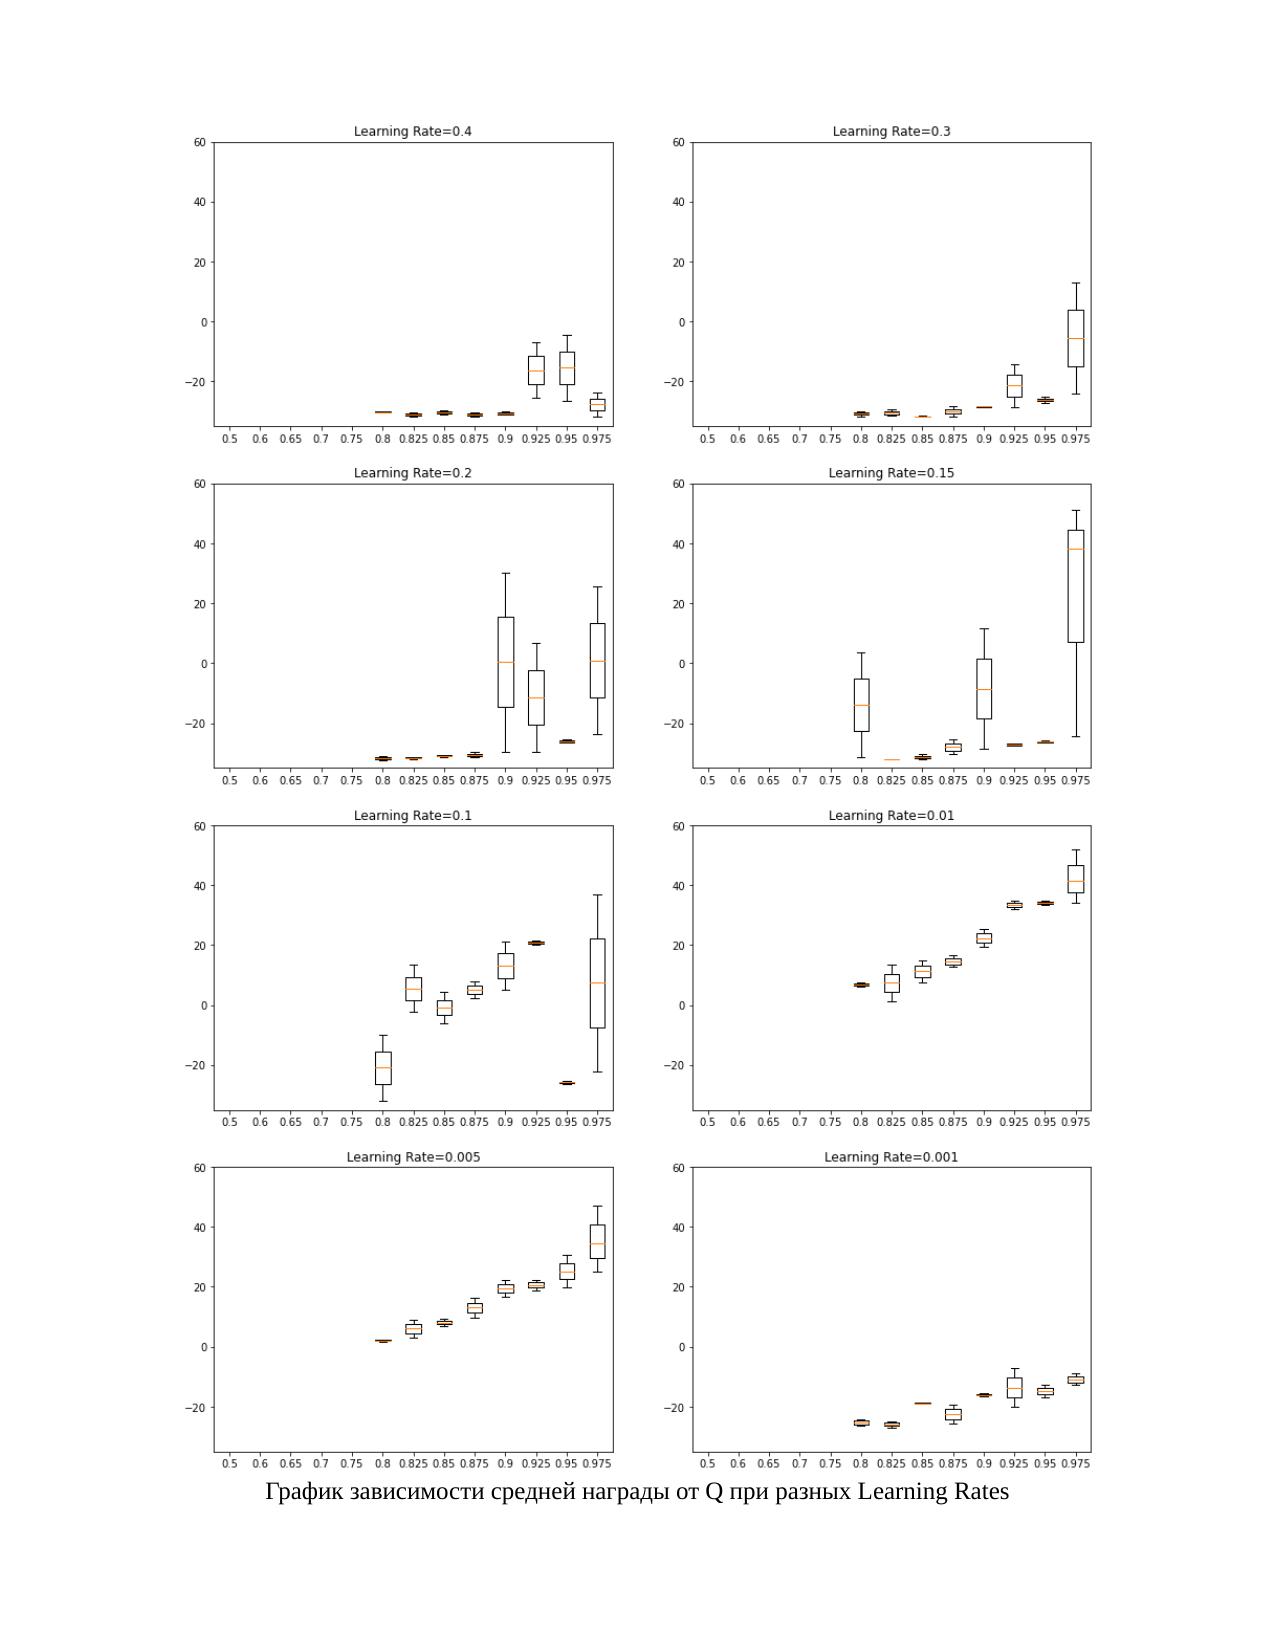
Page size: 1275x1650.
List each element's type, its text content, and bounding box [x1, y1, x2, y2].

picture [177, 118, 1098, 1477]
text График зависимости средней награды от Q при разных Learning Rates [177, 1477, 1098, 1505]
